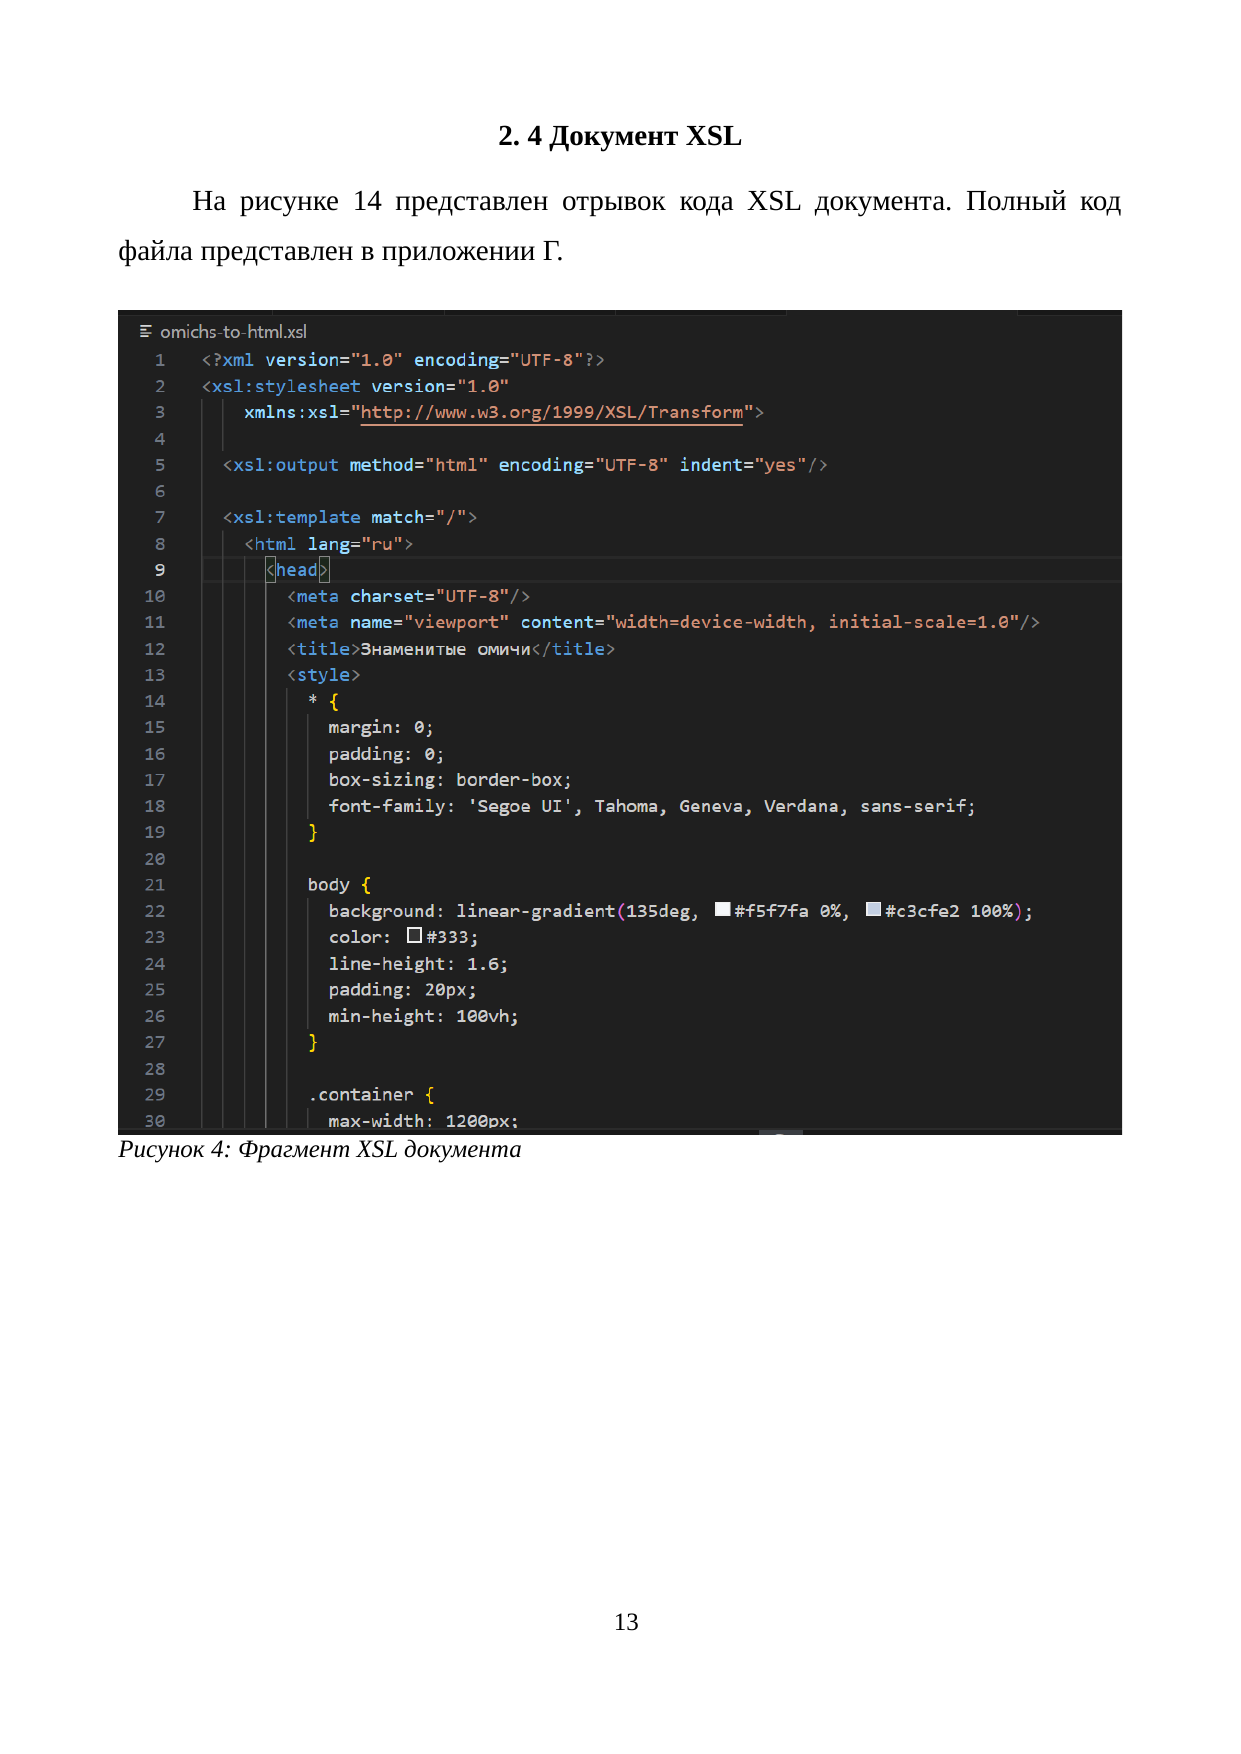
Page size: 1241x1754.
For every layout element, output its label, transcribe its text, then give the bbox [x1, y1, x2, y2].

picture [118, 310, 1123, 1135]
text 2. 4 Документ XSL [118, 118, 1122, 152]
text На рисунке 14 представлен отрывок кода XSL документа. Полный код файла представлен в приложении Г. [118, 183, 1122, 267]
text Рисунок 4: Фрагмент XSL документа [118, 1135, 1122, 1163]
